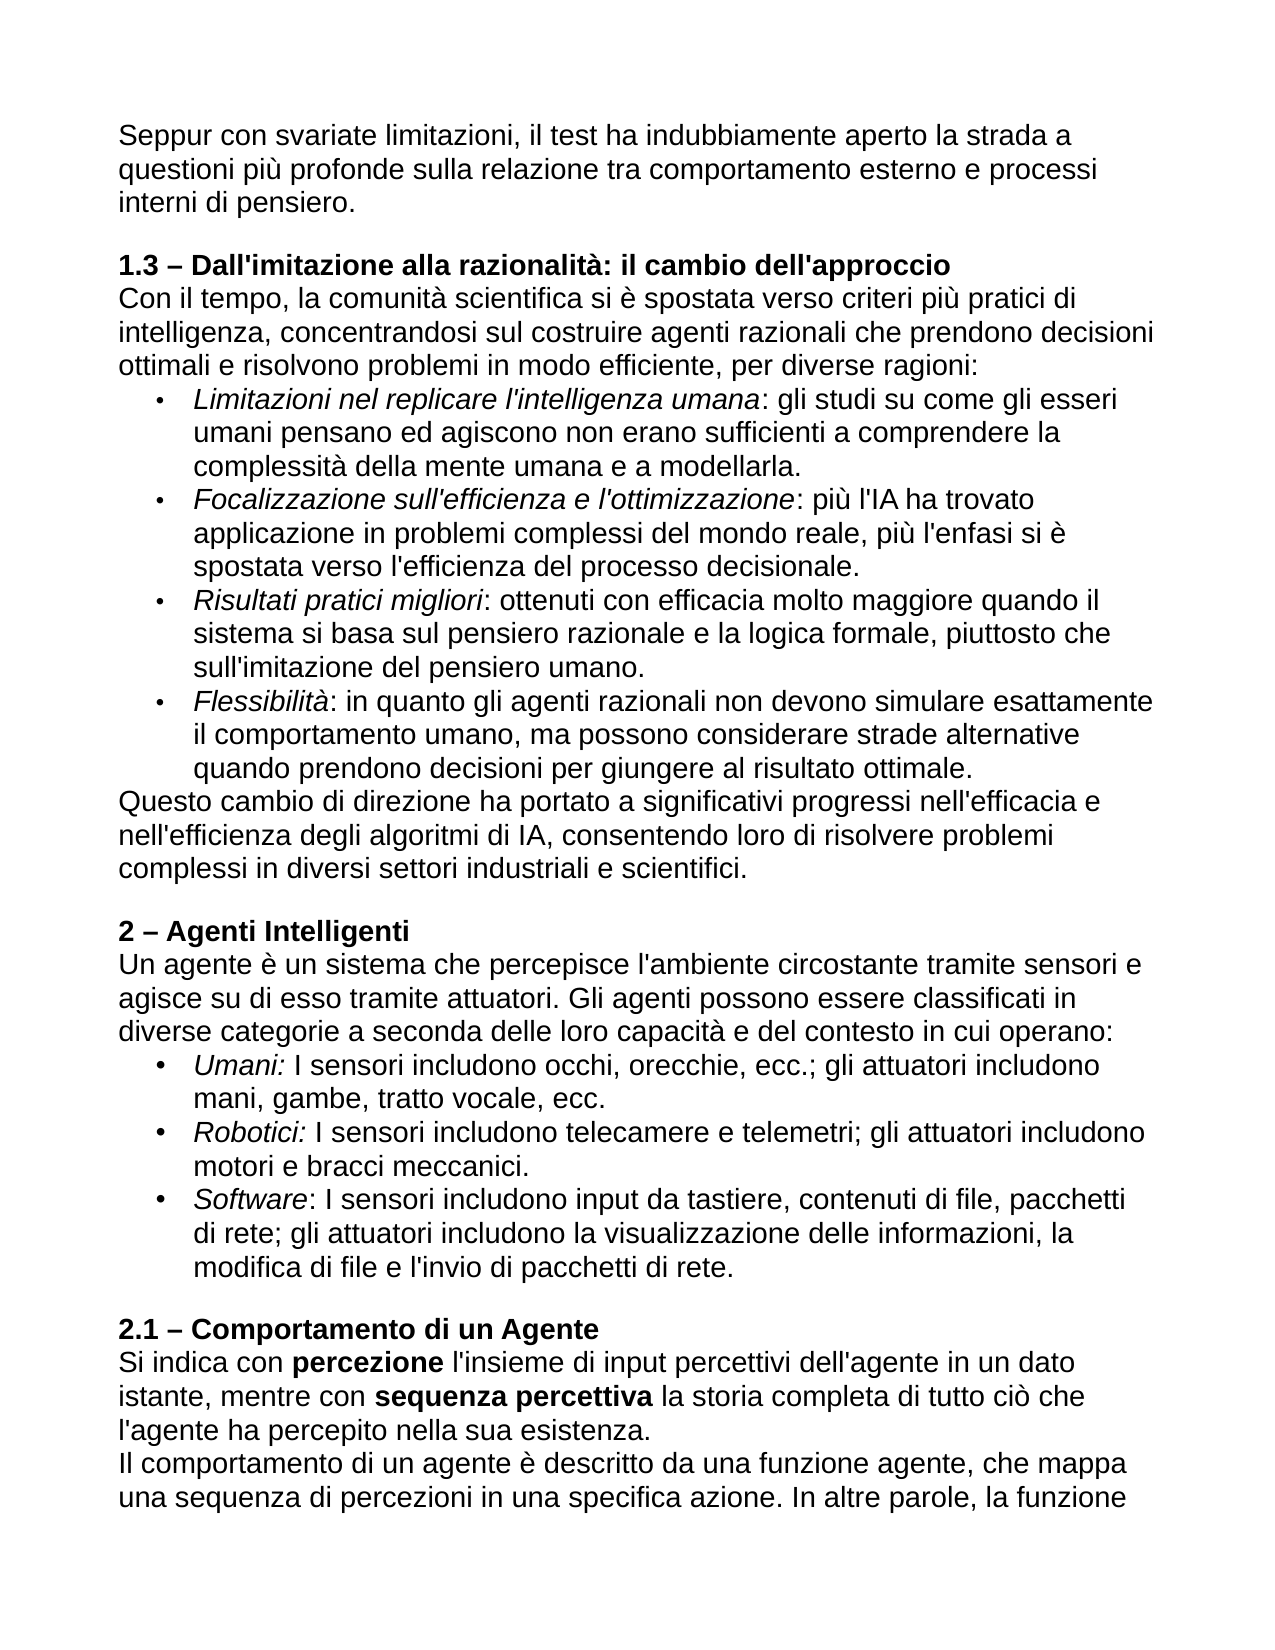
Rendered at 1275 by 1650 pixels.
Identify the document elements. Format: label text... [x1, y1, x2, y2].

list Flessibilità: in quanto gli agenti razionali non devono simulare esattamente il comportamento umano, ma possono considerare strade alternative quando prendono decisioni per giungere al risultato ottimale. [156, 683, 1157, 784]
text Un agente è un sistema che percepisce l'ambiente circostante tramite sensori e agisce su di esso tramite attuatori. Gli agenti possono essere classificati in diverse categorie a seconda delle loro capacità e del contesto in cui operano: [118, 947, 1157, 1048]
text Con il tempo, la comunità scientifica si è spostata verso criteri più pratici di intelligenza, concentrandosi sul costruire agenti razionali che prendono decisioni ottimali e risolvono problemi in modo efficiente, per diverse ragioni: [118, 281, 1157, 382]
list Limitazioni nel replicare l'intelligenza umana: gli studi su come gli esseri umani pensano ed agiscono non erano sufficienti a comprendere la complessità della mente umana e a modellarla. [156, 382, 1157, 482]
list Risultati pratici migliori: ottenuti con efficacia molto maggiore quando il sistema si basa sul pensiero razionale e la logica formale, piuttosto che sull'imitazione del pensiero umano. [156, 583, 1157, 683]
list Robotici: I sensori includono telecamere e telemetri; gli attuatori includono motori e bracci meccanici. [156, 1115, 1157, 1182]
text Questo cambio di direzione ha portato a significativi progressi nell'efficacia e nell'efficienza degli algoritmi di IA, consentendo loro di risolvere problemi complessi in diversi settori industriali e scientifici. [118, 784, 1157, 885]
text Seppur con svariate limitazioni, il test ha indubbiamente aperto la strada a questioni più profonde sulla relazione tra comportamento esterno e processi interni di pensiero. [118, 118, 1157, 219]
list Software: I sensori includono input da tastiere, contenuti di file, pacchetti di rete; gli attuatori includono la visualizzazione delle informazioni, la modifica di file e l'invio di pacchetti di rete. [156, 1182, 1157, 1283]
text 2 – Agenti Intelligenti [118, 913, 1157, 947]
text 1.3 – Dall'imitazione alla razionalità: il cambio dell'approccio [118, 247, 1157, 281]
text 2.1 – Comportamento di un Agente [118, 1312, 1157, 1345]
list Umani: I sensori includono occhi, orecchie, ecc.; gli attuatori includono mani, gambe, tratto vocale, ecc. [156, 1048, 1157, 1115]
list Focalizzazione sull'efficienza e l'ottimizzazione: più l'IA ha trovato applicazione in problemi complessi del mondo reale, più l'enfasi si è spostata verso l'efficienza del processo decisionale. [156, 482, 1157, 583]
text Si indica con percezione l'insieme di input percettivi dell'agente in un dato istante, mentre con sequenza percettiva la storia completa di tutto ciò che l'agente ha percepito nella sua esistenza. [118, 1345, 1157, 1446]
text Il comportamento di un agente è descritto da una funzione agente, che mappa una sequenza di percezioni in una specifica azione. In altre parole, la funzione [118, 1446, 1157, 1513]
